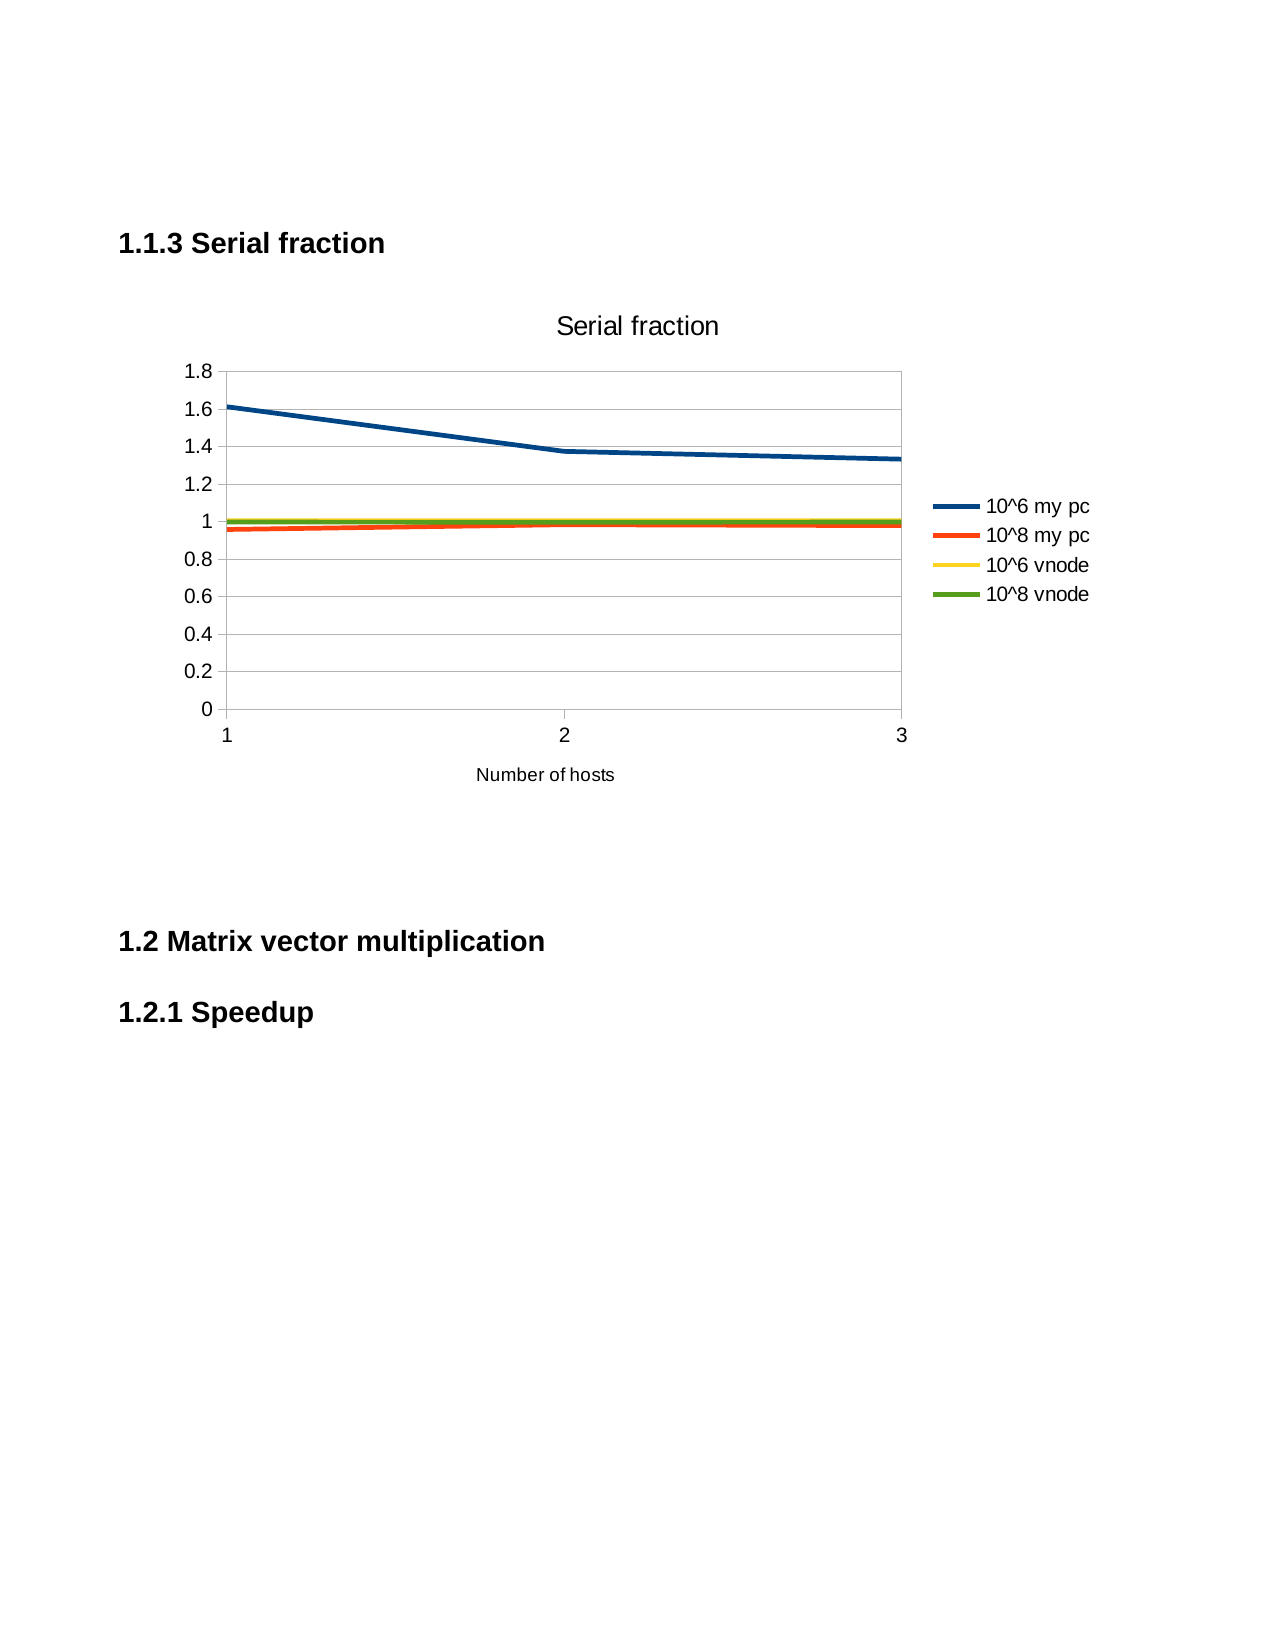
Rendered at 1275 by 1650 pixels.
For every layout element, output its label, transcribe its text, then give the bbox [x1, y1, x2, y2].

subtitle 1.2.1 Speedup [118, 995, 1157, 1028]
subtitle 1.2 Matrix vector multiplication [118, 924, 1157, 957]
subtitle 1.1.3 Serial fraction [118, 226, 1157, 259]
